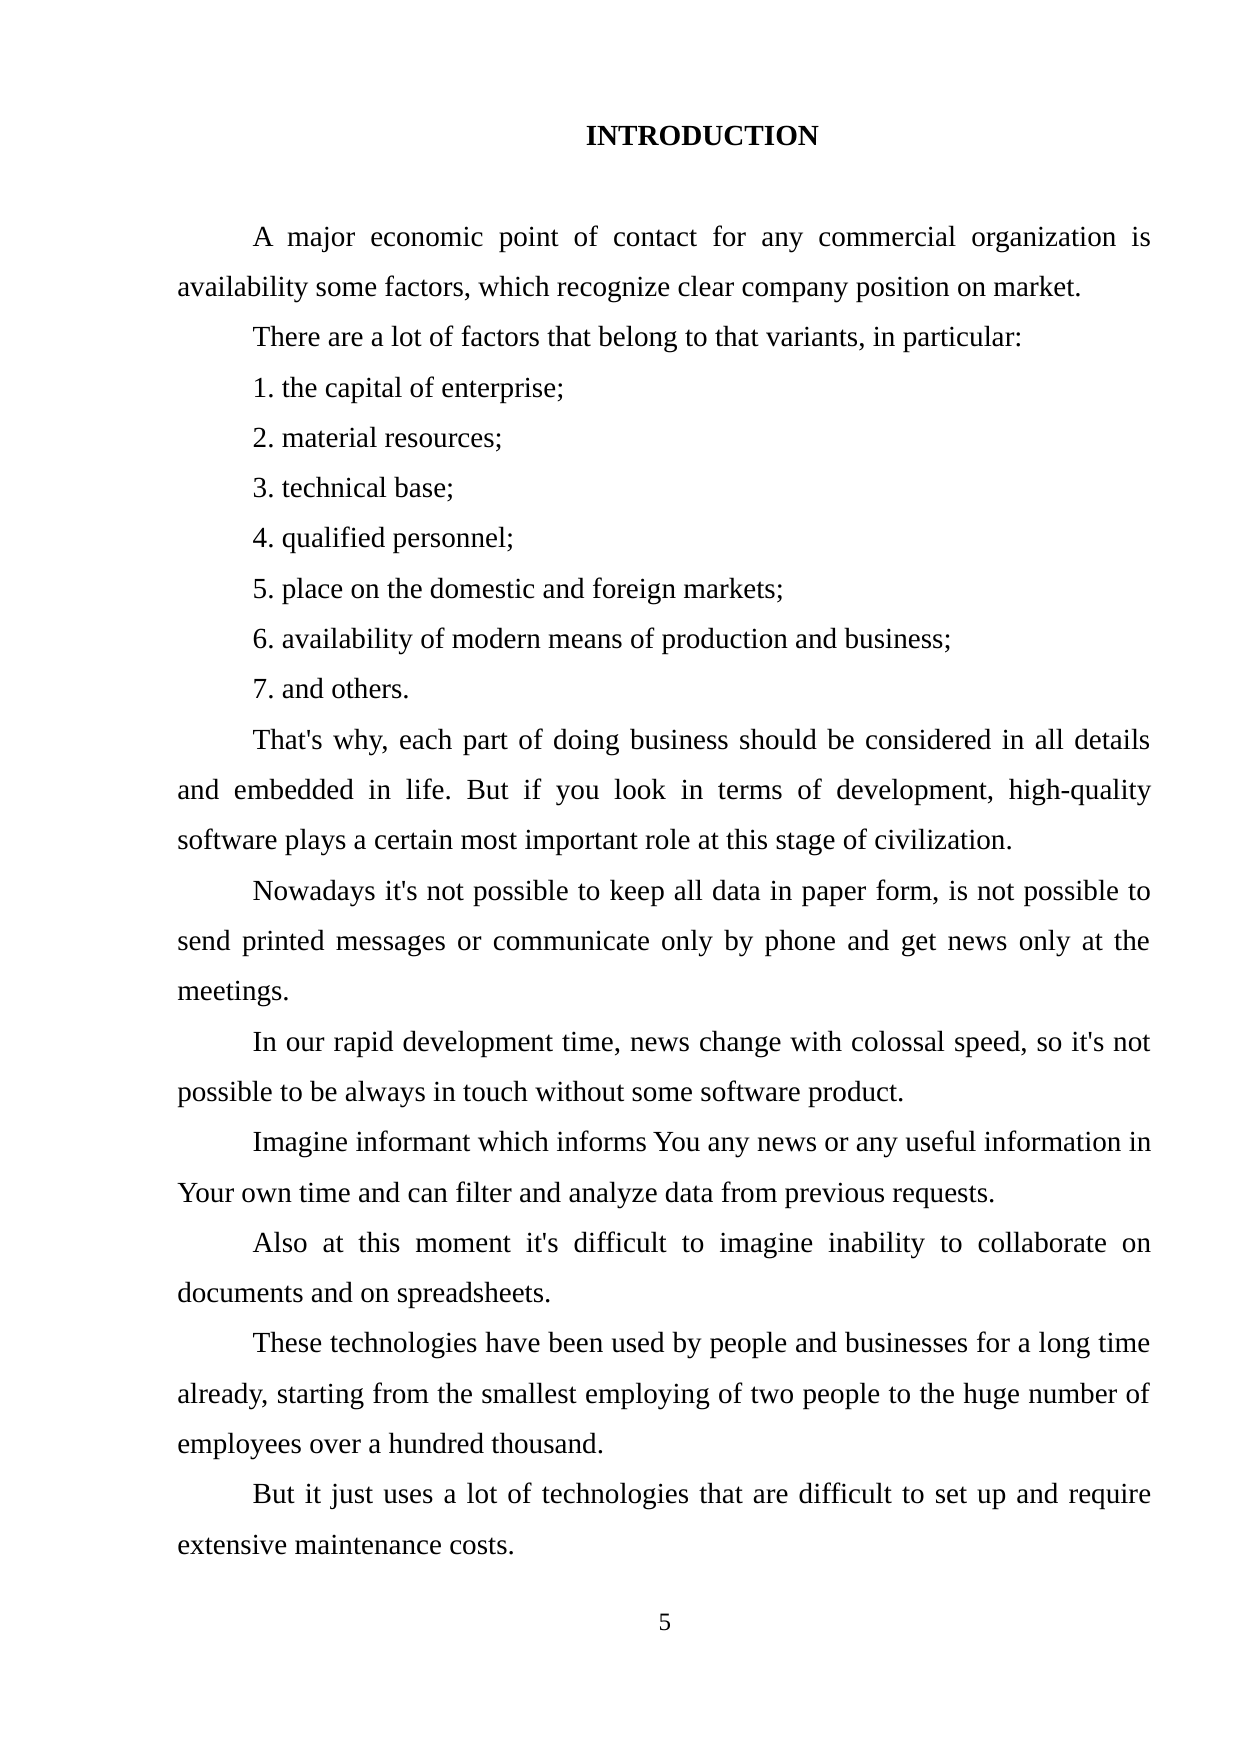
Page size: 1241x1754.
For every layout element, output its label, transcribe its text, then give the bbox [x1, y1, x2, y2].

text 5. place on the domestic and foreign markets; [177, 571, 1152, 604]
text 4. qualified personnel; [177, 521, 1152, 554]
text In our rapid development time, news change with colossal speed, so it's not possible to be always in touch without some software product. [177, 1024, 1152, 1108]
text 7. and others. [177, 672, 1152, 705]
text A major economic point of contact for any commercial organization is availability some factors, which recognize clear company position on market. [177, 219, 1152, 303]
text 3. technical base; [177, 470, 1152, 504]
text These technologies have been used by people and businesses for a long time already, starting from the smallest employing of two people to the huge number of employees over a hundred thousand. [177, 1326, 1152, 1460]
text 6. availability of modern means of production and business; [177, 621, 1152, 655]
text Imagine informant which informs You any news or any useful information in Your own time and can filter and analyze data from previous requests. [177, 1124, 1152, 1208]
text Also at this moment it's difficult to imagine inability to collaborate on documents and on spreadsheets. [177, 1225, 1152, 1309]
text INTRODUCTION [177, 118, 1152, 152]
text There are a lot of factors that belong to that variants, in particular: [177, 319, 1152, 353]
text That's why, each part of doing business should be considered in all details and embedded in life. But if you look in terms of development, high-quality software plays a certain most important role at this stage of civilization. [177, 722, 1152, 856]
text Nowadays it's not possible to keep all data in paper form, is not possible to send printed messages or communicate only by phone and get news only at the meetings. [177, 873, 1152, 1007]
text 1. the capital of enterprise; [177, 370, 1152, 403]
text 2. material resources; [177, 420, 1152, 453]
text But it just uses a lot of technologies that are difficult to set up and require extensive maintenance costs. [177, 1477, 1152, 1560]
